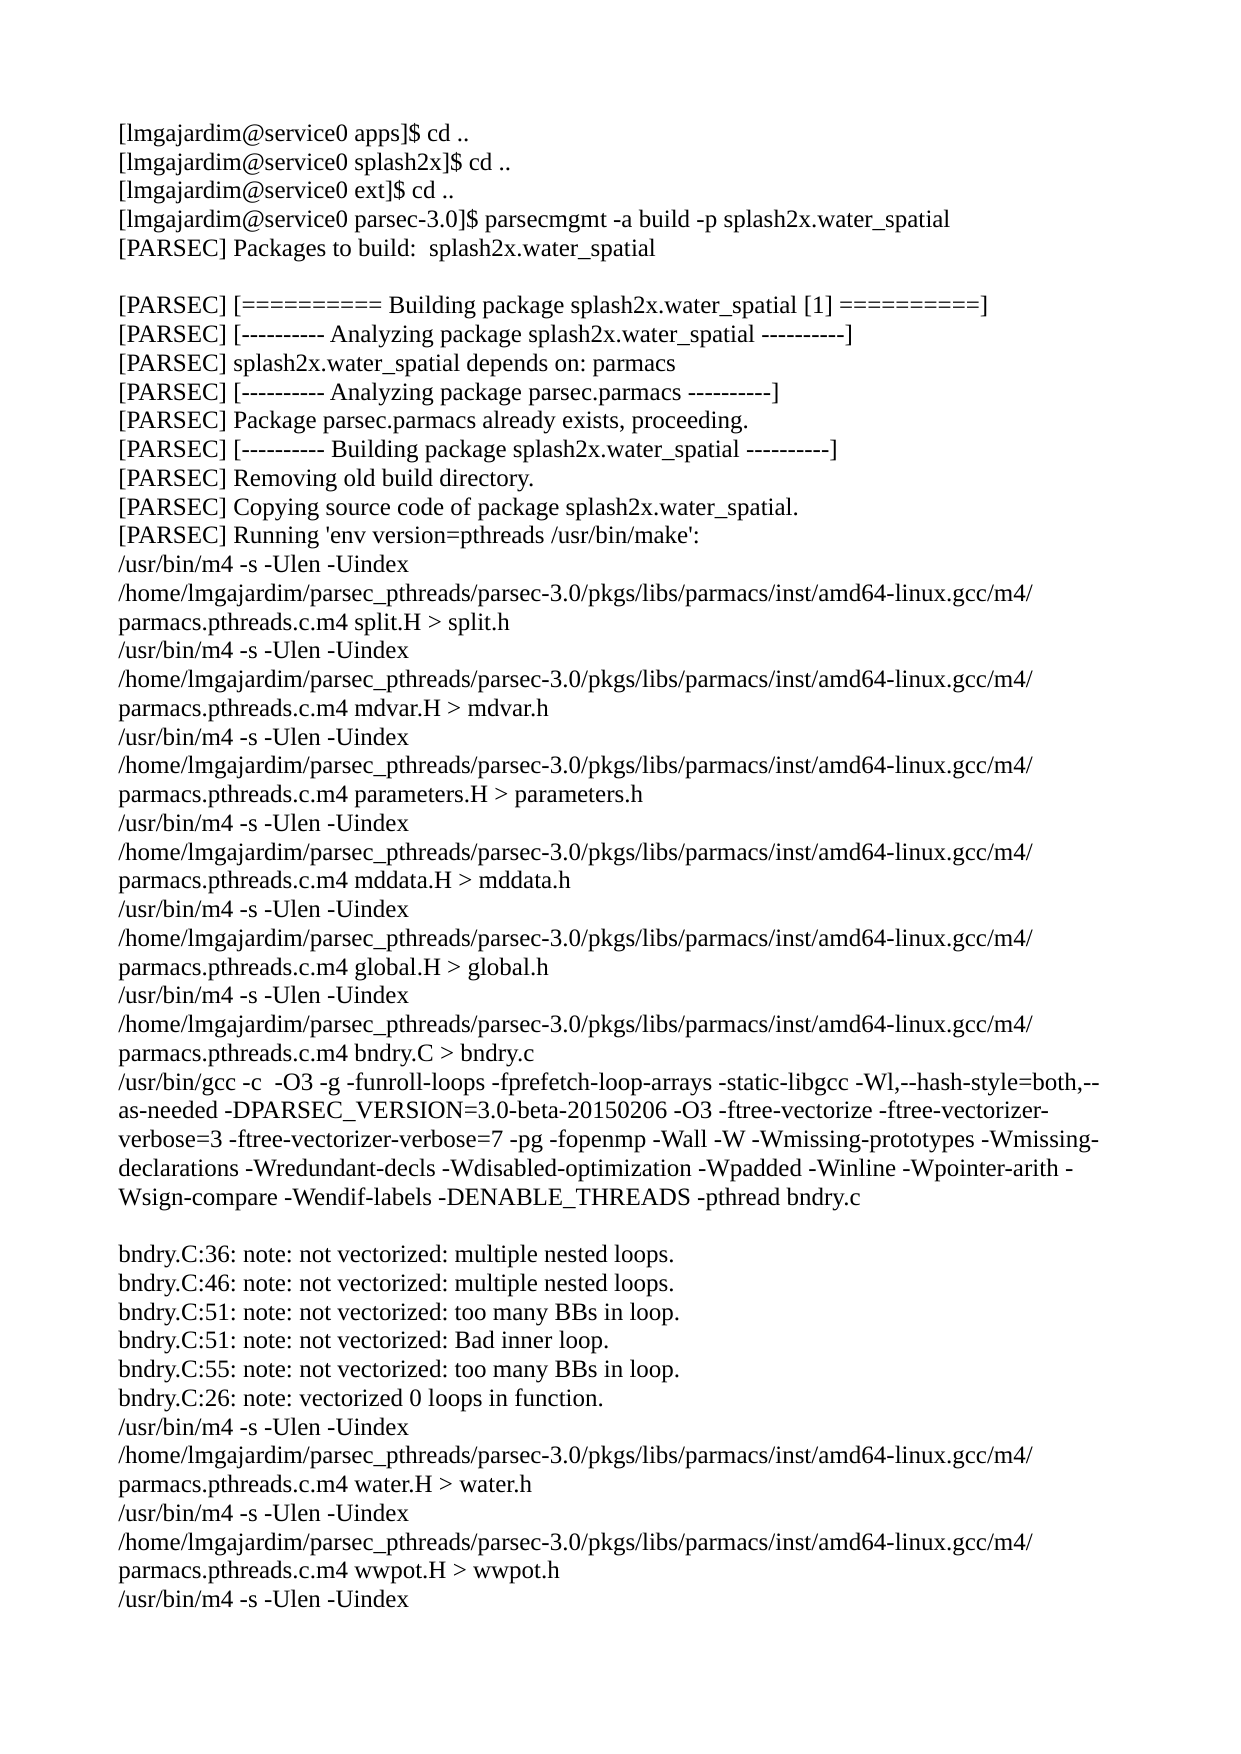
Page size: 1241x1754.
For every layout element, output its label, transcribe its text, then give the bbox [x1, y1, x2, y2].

text [PARSEC] Package parsec.parmacs already exists, proceeding. [118, 406, 1122, 434]
text /usr/bin/m4 -s -Ulen -Uindex /home/lmgajardim/parsec_pthreads/parsec-3.0/pkgs/libs/parmacs/inst/amd64-linux.gcc/m4/parmacs.pthreads.c.m4 parameters.H > parameters.h [118, 722, 1122, 808]
text bndry.C:46: note: not vectorized: multiple nested loops. [118, 1268, 1122, 1297]
text /usr/bin/gcc -c -O3 -g -funroll-loops -fprefetch-loop-arrays -static-libgcc -Wl,--hash-style=both,--as-needed -DPARSEC_VERSION=3.0-beta-20150206 -O3 -ftree-vectorize -ftree-vectorizer-verbose=3 -ftree-vectorizer-verbose=7 -pg -fopenmp -Wall -W -Wmissing-prototypes -Wmissing-declarations -Wredundant-decls -Wdisabled-optimization -Wpadded -Winline -Wpointer-arith -Wsign-compare -Wendif-labels -DENABLE_THREADS -pthread bndry.c [118, 1067, 1122, 1211]
text /usr/bin/m4 -s -Ulen -Uindex /home/lmgajardim/parsec_pthreads/parsec-3.0/pkgs/libs/parmacs/inst/amd64-linux.gcc/m4/parmacs.pthreads.c.m4 water.H > water.h [118, 1412, 1122, 1498]
text [PARSEC] Packages to build: splash2x.water_spatial [118, 233, 1122, 262]
text /usr/bin/m4 -s -Ulen -Uindex /home/lmgajardim/parsec_pthreads/parsec-3.0/pkgs/libs/parmacs/inst/amd64-linux.gcc/m4/parmacs.pthreads.c.m4 mddata.H > mddata.h [118, 808, 1122, 894]
text [lmgajardim@service0 ext]$ cd .. [118, 176, 1122, 204]
text /usr/bin/m4 -s -Ulen -Uindex /home/lmgajardim/parsec_pthreads/parsec-3.0/pkgs/libs/parmacs/inst/amd64-linux.gcc/m4/parmacs.pthreads.c.m4 mdvar.H > mdvar.h [118, 636, 1122, 722]
text /usr/bin/m4 -s -Ulen -Uindex /home/lmgajardim/parsec_pthreads/parsec-3.0/pkgs/libs/parmacs/inst/amd64-linux.gcc/m4/parmacs.pthreads.c.m4 split.H > split.h [118, 549, 1122, 636]
text /usr/bin/m4 -s -Ulen -Uindex [118, 1584, 1122, 1613]
text /usr/bin/m4 -s -Ulen -Uindex /home/lmgajardim/parsec_pthreads/parsec-3.0/pkgs/libs/parmacs/inst/amd64-linux.gcc/m4/parmacs.pthreads.c.m4 bndry.C > bndry.c [118, 981, 1122, 1067]
text [PARSEC] [---------- Analyzing package splash2x.water_spatial ----------] [118, 319, 1122, 348]
text [lmgajardim@service0 parsec-3.0]$ parsecmgmt -a build -p splash2x.water_spatial [118, 204, 1122, 233]
text [lmgajardim@service0 splash2x]$ cd .. [118, 147, 1122, 176]
text [PARSEC] Copying source code of package splash2x.water_spatial. [118, 492, 1122, 521]
text [lmgajardim@service0 apps]$ cd .. [118, 118, 1122, 147]
text [PARSEC] [========== Building package splash2x.water_spatial [1] ==========] [118, 291, 1122, 319]
text [PARSEC] splash2x.water_spatial depends on: parmacs [118, 348, 1122, 377]
text bndry.C:55: note: not vectorized: too many BBs in loop. [118, 1354, 1122, 1383]
text [PARSEC] Removing old build directory. [118, 463, 1122, 492]
text /usr/bin/m4 -s -Ulen -Uindex /home/lmgajardim/parsec_pthreads/parsec-3.0/pkgs/libs/parmacs/inst/amd64-linux.gcc/m4/parmacs.pthreads.c.m4 wwpot.H > wwpot.h [118, 1498, 1122, 1584]
text [PARSEC] Running 'env version=pthreads /usr/bin/make': [118, 521, 1122, 549]
text bndry.C:26: note: vectorized 0 loops in function. [118, 1383, 1122, 1412]
text /usr/bin/m4 -s -Ulen -Uindex /home/lmgajardim/parsec_pthreads/parsec-3.0/pkgs/libs/parmacs/inst/amd64-linux.gcc/m4/parmacs.pthreads.c.m4 global.H > global.h [118, 894, 1122, 981]
text [PARSEC] [---------- Analyzing package parsec.parmacs ----------] [118, 377, 1122, 406]
text bndry.C:36: note: not vectorized: multiple nested loops. [118, 1239, 1122, 1268]
text [PARSEC] [---------- Building package splash2x.water_spatial ----------] [118, 434, 1122, 463]
text bndry.C:51: note: not vectorized: Bad inner loop. [118, 1326, 1122, 1354]
text bndry.C:51: note: not vectorized: too many BBs in loop. [118, 1297, 1122, 1326]
